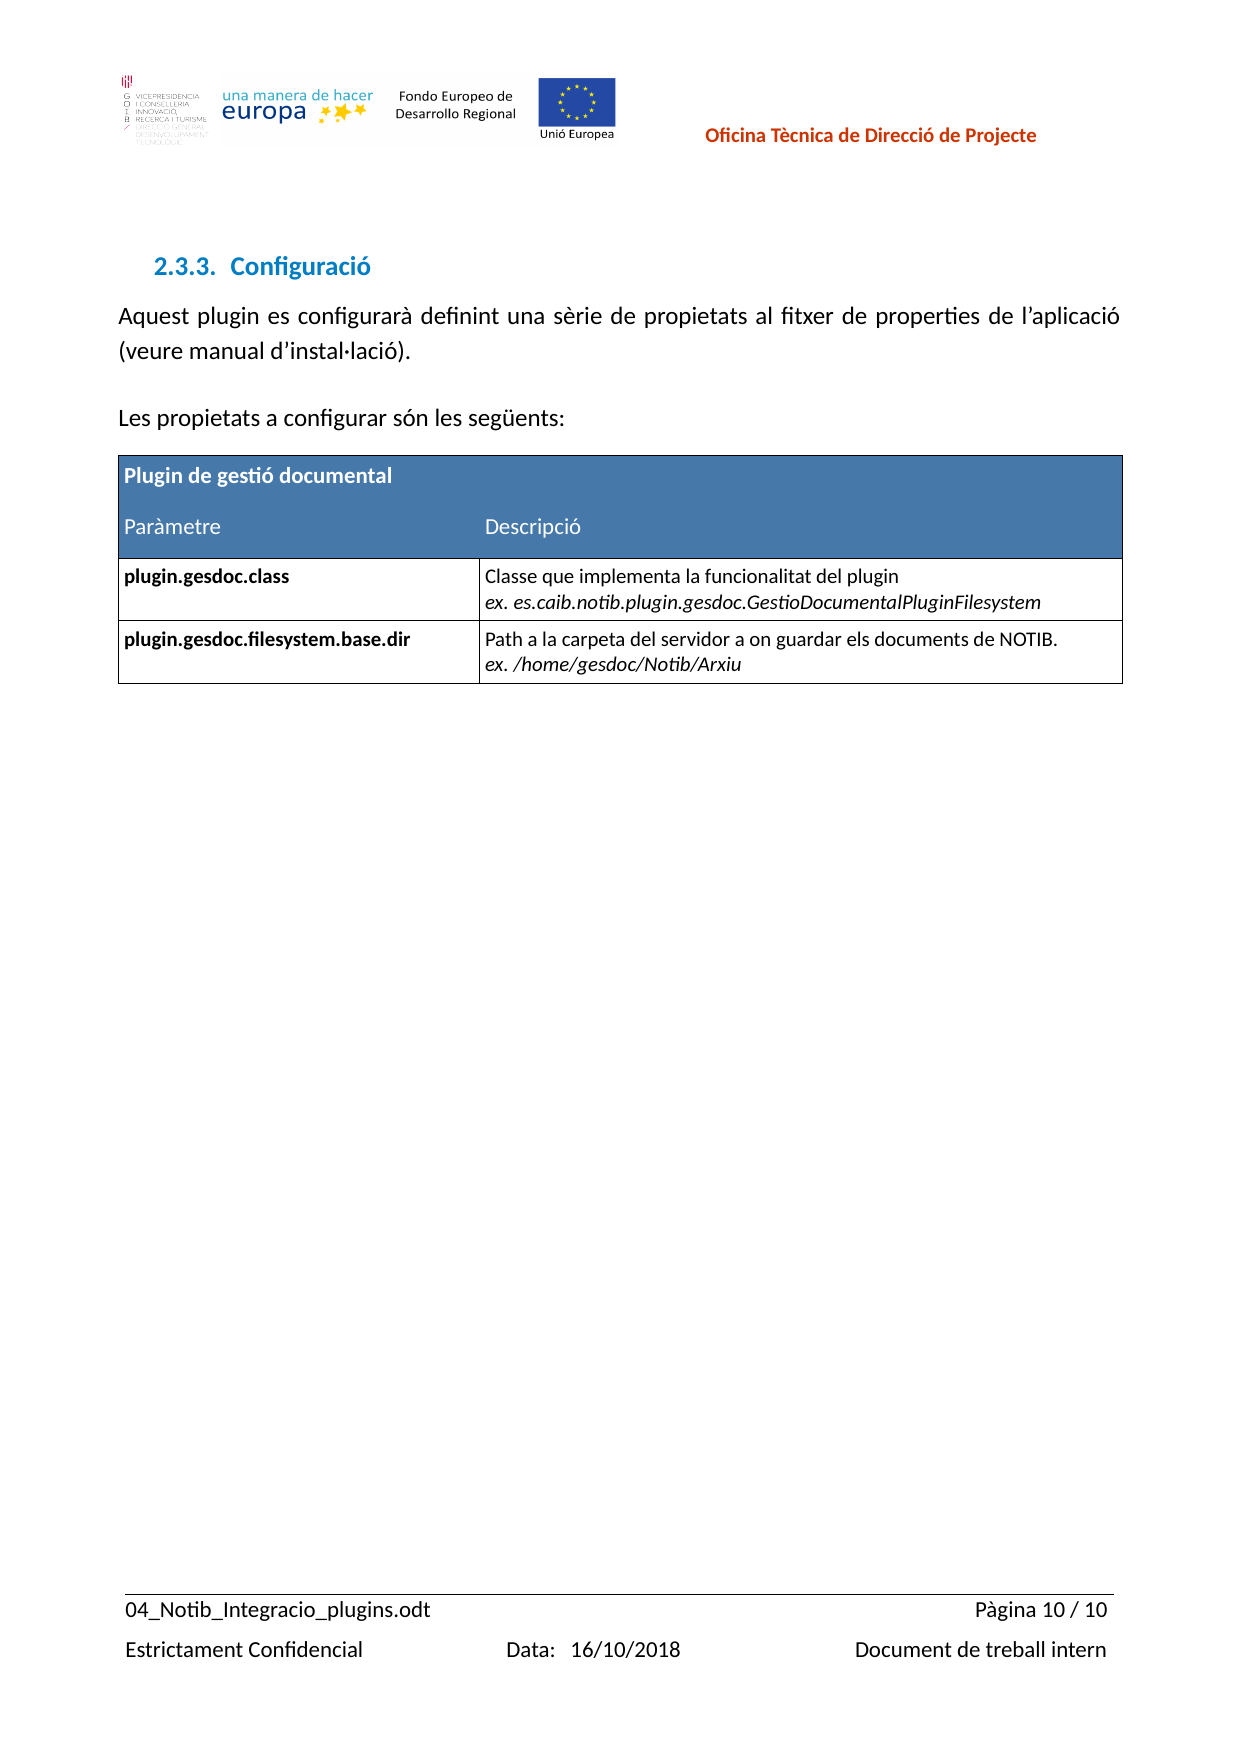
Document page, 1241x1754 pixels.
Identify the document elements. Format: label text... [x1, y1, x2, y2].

table_cell plugin.gesdoc.class [119, 559, 479, 620]
table_cell plugin.gesdoc.filesystem.base.dir [119, 621, 479, 683]
table_cell Path a la carpeta del servidor a on guardar els documents de NOTIB. ex. /home/gesdoc/Notib/Arxiu [480, 621, 1122, 683]
picture [219, 73, 621, 147]
text Aquest plugin es configurarà definint una sèrie de propietats al fitxer de properties de l’aplicació (veure manual d’instal·lació). [118, 300, 1122, 366]
table_header Plugin de gestió documental [119, 456, 1122, 507]
subtitle Configuració [153, 249, 1122, 282]
table_cell Classe que implementa la funcionalitat del plugin ex. es.caib.notib.plugin.gesdoc.GestioDocumentalPluginFilesystem [480, 559, 1122, 620]
picture [118, 73, 213, 147]
text Les propietats a configurar són les següents: [118, 402, 1122, 433]
table_cell Paràmetre [119, 507, 479, 558]
table_cell Descripció [479, 507, 1122, 558]
